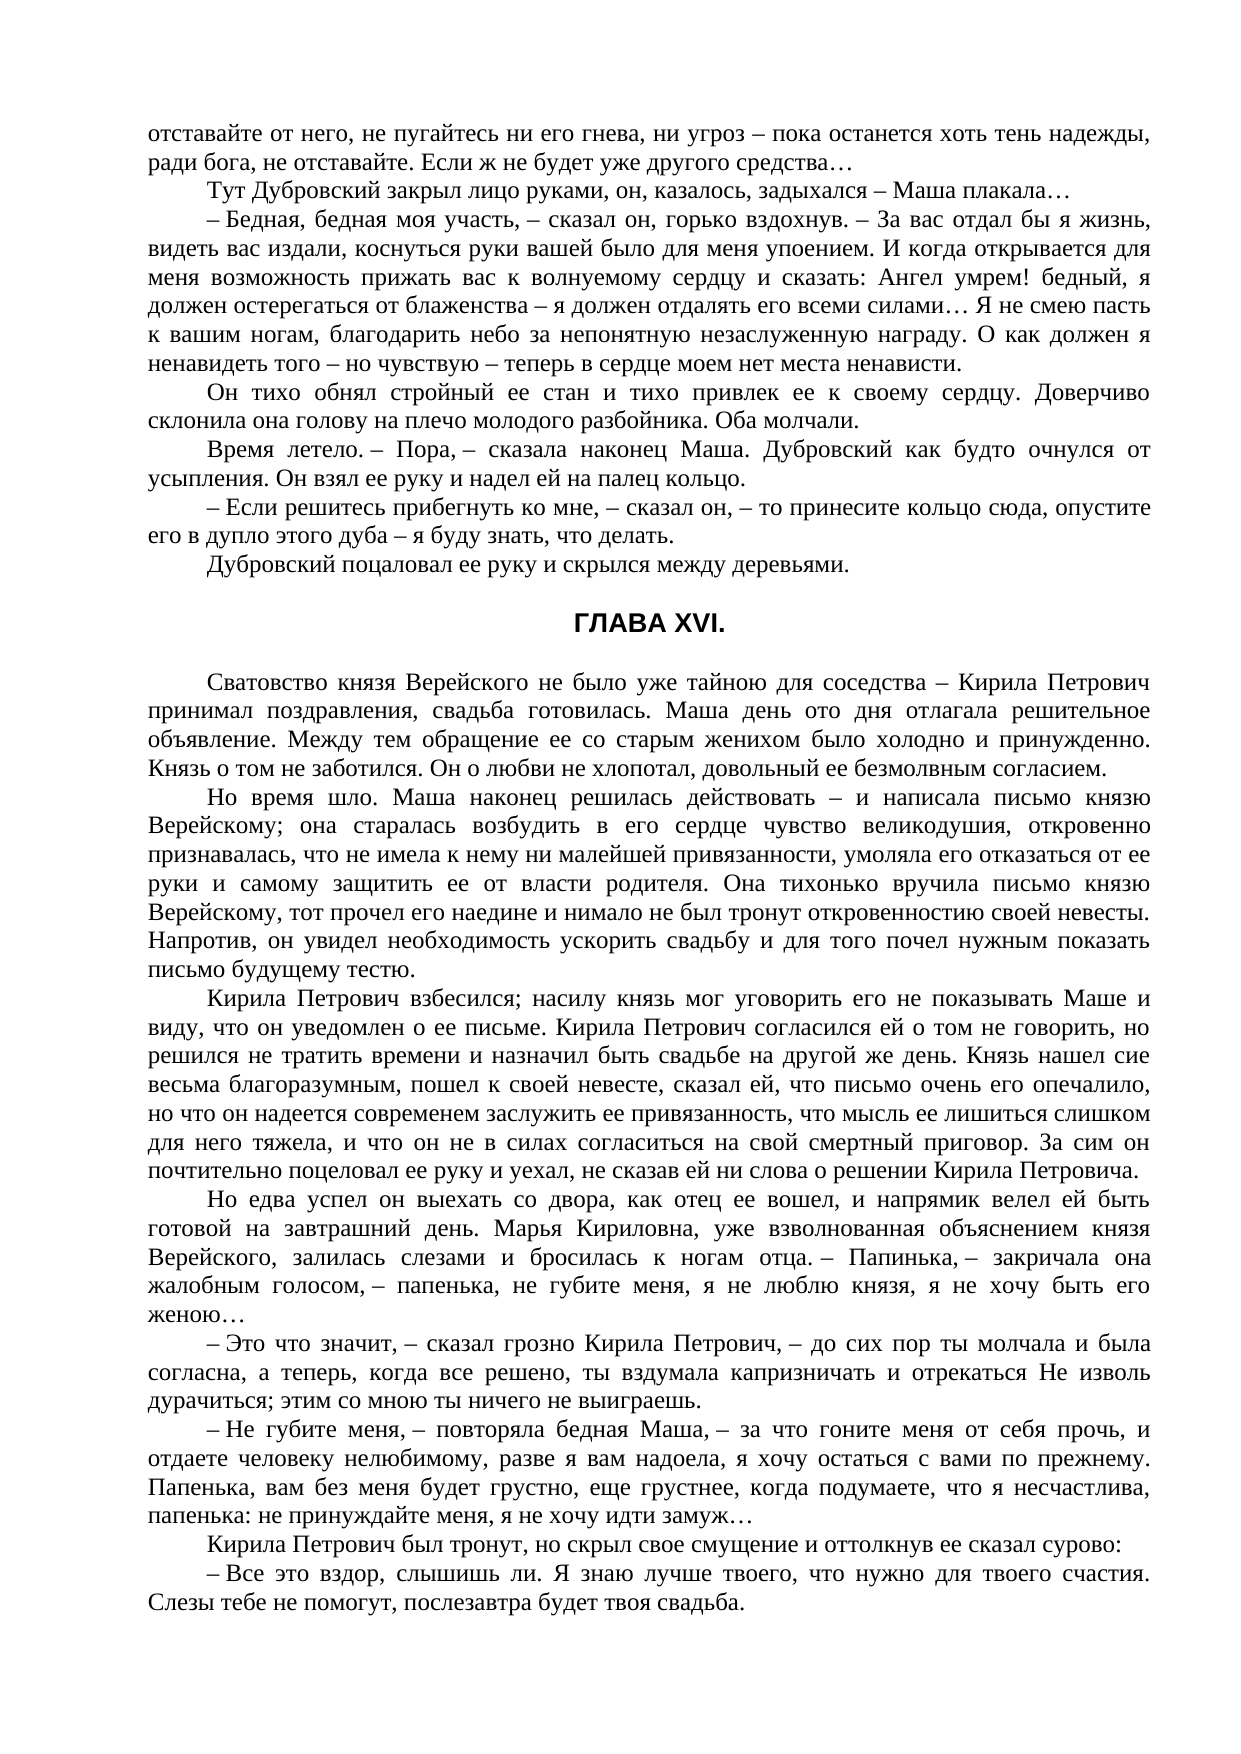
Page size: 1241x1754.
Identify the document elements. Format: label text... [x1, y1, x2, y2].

text Сватовство князя Верейского не было уже тайною для соседства – Кирила Петрович принимал поздравления, свадьба готовилась. Маша день ото дня отлагала решительное объявление. Между тем обращение ее со старым женихом было холодно и принужденно. Князь о том не заботился. Он о любви не хлопотал, довольный ее безмолвным согласием. [148, 667, 1152, 782]
text – Не губите меня, – повторяла бедная Маша, – за что гоните меня от себя прочь, и отдаете человеку нелюбимому, разве я вам надоела, я хочу остаться с вами по прежнему. Папенька, вам без меня будет грустно, еще грустнее, когда подумаете, что я несчастлива, папенька: не принуждайте меня, я не хочу идти замуж… [148, 1414, 1152, 1529]
text Тут Дубровский закрыл лицо руками, он, казалось, задыхался – Маша плакала… [148, 176, 1152, 204]
text Но время шло. Маша наконец решилась действовать – и написала письмо князю Верейскому; она старалась возбудить в его сердце чувство великодушия, откровенно признавалась, что не имела к нему ни малейшей привязанности, умоляла его отказаться от ее руки и самому защитить ее от власти родителя. Она тихонько вручила письмо князю Верейскому, тот прочел его наедине и нимало не был тронут откровенностию своей невесты. Напротив, он увидел необходимость ускорить свадьбу и для того почел нужным показать письмо будущему тестю. [148, 782, 1152, 983]
text – Все это вздор, слышишь ли. Я знаю лучше твоего, что нужно для твоего счастия. Слезы тебе не помогут, послезавтра будет твоя свадьба. [148, 1558, 1152, 1616]
subtitle ГЛАВА XVI. [148, 607, 1152, 638]
text Дубровский поцаловал ее руку и скрылся между деревьями. [148, 549, 1152, 578]
text Но едва успел он выехать со двора, как отец ее вошел, и напрямик велел ей быть готовой на завтрашний день. Марья Кириловна, уже взволнованная объяснением князя Верейского, залилась слезами и бросилась к ногам отца. – Папинька, – закричала она жалобным голосом, – папенька, не губите меня, я не люблю князя, я не хочу быть его женою… [148, 1184, 1152, 1328]
text – Бедная, бедная моя участь, – сказал он, горько вздохнув. – За вас отдал бы я жизнь, видеть вас издали, коснуться руки вашей было для меня упоением. И когда открывается для меня возможность прижать вас к волнуемому сердцу и сказать: Ангел умрем! бедный, я должен остерегаться от блаженства – я должен отдалять его всеми силами… Я не смею пасть к вашим ногам, благодарить небо за непонятную незаслуженную награду. О как должен я ненавидеть того – но чувствую – теперь в сердце моем нет места ненависти. [148, 204, 1152, 377]
text Кирила Петрович был тронут, но скрыл свое смущение и оттолкнув ее сказал сурово: [148, 1529, 1152, 1558]
text – Если решитесь прибегнуть ко мне, – сказал он, – то принесите кольцо сюда, опустите его в дупло этого дуба – я буду знать, что делать. [148, 492, 1152, 549]
text Он тихо обнял стройный ее стан и тихо привлек ее к своему сердцу. Доверчиво склонила она голову на плечо молодого разбойника. Оба молчали. [148, 377, 1152, 434]
text – Это что значит, – сказал грозно Кирила Петрович, – до сих пор ты молчала и была согласна, а теперь, когда все решено, ты вздумала капризничать и отрекаться Не изволь дурачиться; этим со мною ты ничего не выиграешь. [148, 1328, 1152, 1414]
text Кирила Петрович взбесился; насилу князь мог уговорить его не показывать Маше и виду, что он уведомлен о ее письме. Кирила Петрович согласился ей о том не говорить, но решился не тратить времени и назначил быть свадьбе на другой же день. Князь нашел сие весьма благоразумным, пошел к своей невесте, сказал ей, что письмо очень его опечалило, но что он надеется современем заслужить ее привязанность, что мысль ее лишиться слишком для него тяжела, и что он не в силах согласиться на свой смертный приговор. За сим он почтительно поцеловал ее руку и уехал, не сказав ей ни слова о решении Кирила Петровича. [148, 983, 1152, 1184]
text отставайте от него, не пугайтесь ни его гнева, ни угроз – пока останется хоть тень надежды, ради бога, не отставайте. Если ж не будет уже другого средства… [148, 118, 1152, 176]
text Время летело. – Пора, – сказала наконец Маша. Дубровский как будто очнулся от усыпления. Он взял ее руку и надел ей на палец кольцо. [148, 434, 1152, 492]
